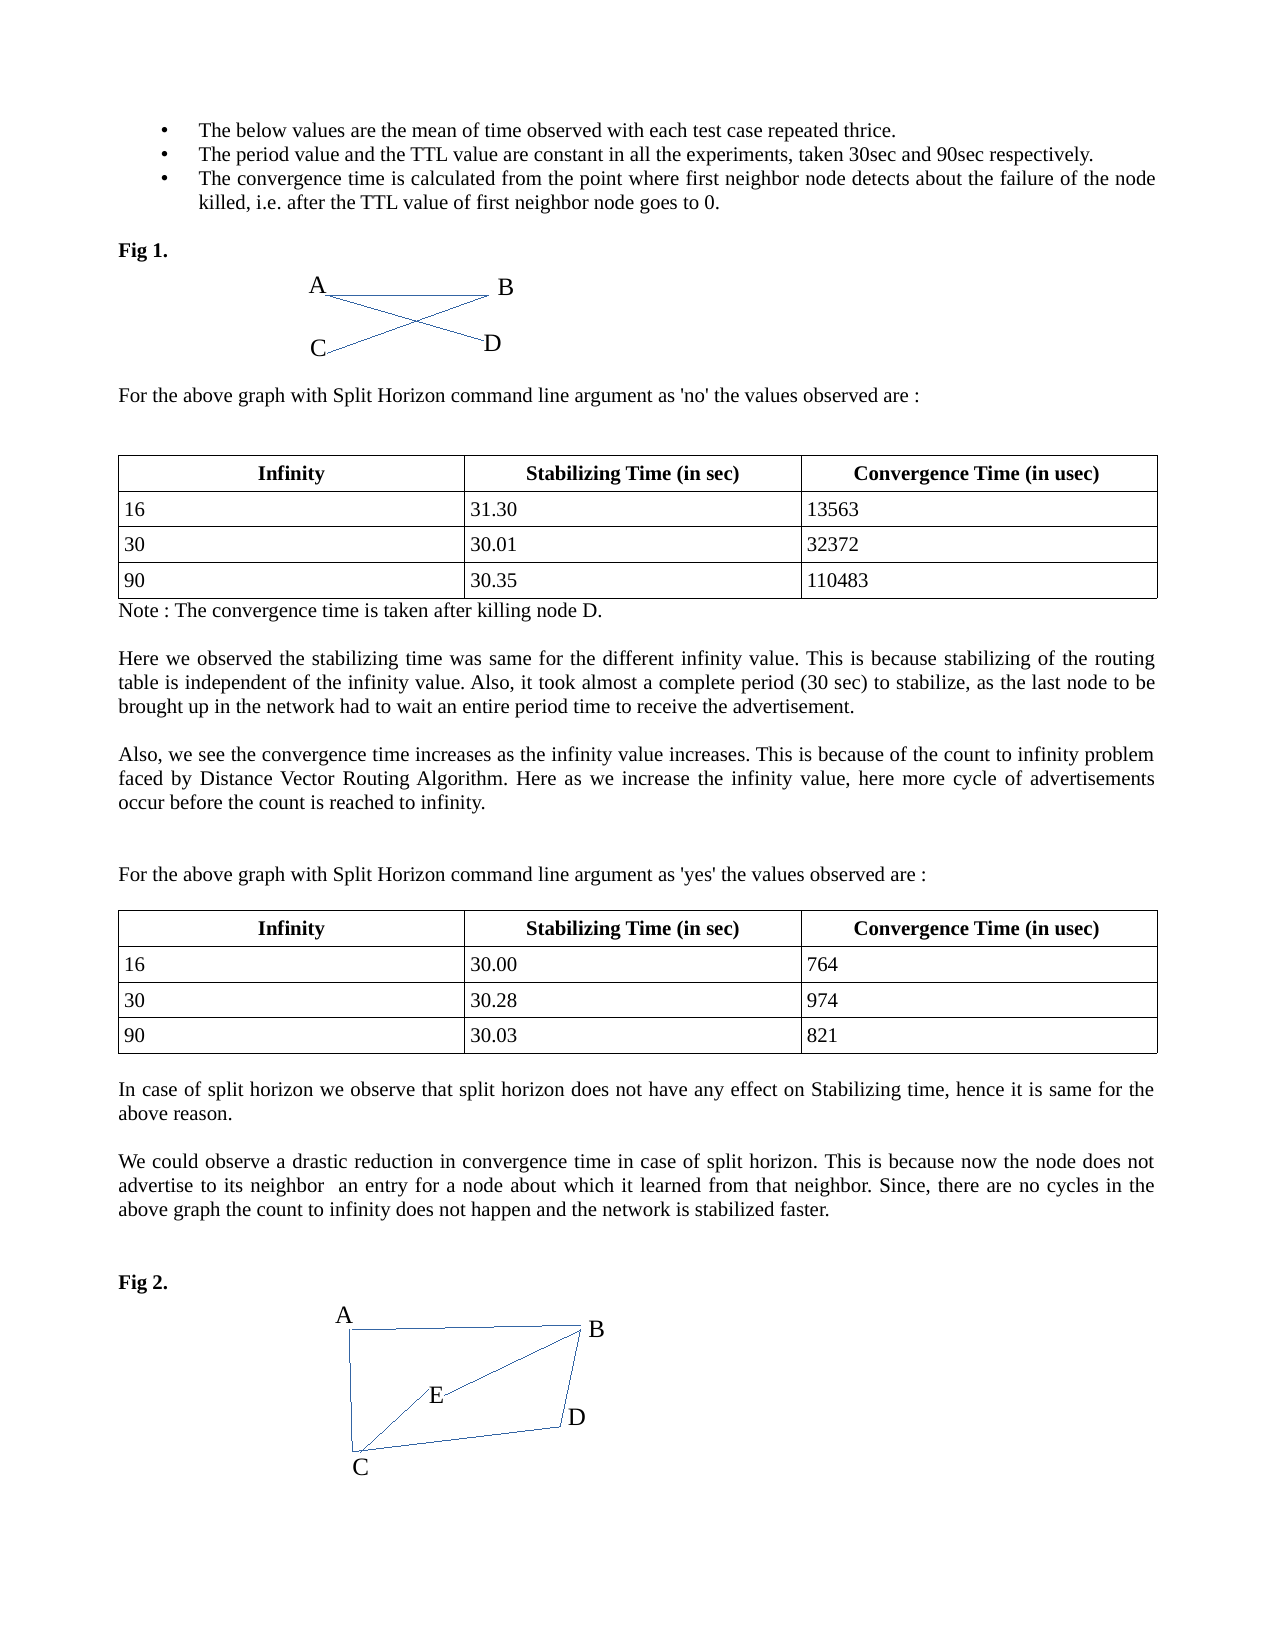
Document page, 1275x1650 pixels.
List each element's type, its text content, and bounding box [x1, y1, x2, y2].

text Note : The convergence time is taken after killing node D. [118, 599, 1157, 622]
table_cell 90 [119, 563, 464, 597]
table_cell 974 [802, 983, 1157, 1017]
table_header Convergence Time (in usec) [802, 456, 1157, 491]
text For the above graph with Split Horizon command line argument as 'yes' the values observed are : [118, 862, 1157, 886]
text For the above graph with Split Horizon command line argument as 'no' the values observed are : [118, 383, 1157, 407]
table_header Stabilizing Time (in sec) [465, 456, 801, 491]
text Fig 2. [118, 1269, 1157, 1294]
table_cell 90 [119, 1018, 464, 1053]
text Also, we see the convergence time increases as the infinity value increases. This is because of the count to infinity problem faced by Distance Vector Routing Algorithm. Here as we increase the infinity value, here more cycle of advertisements occur before the count is reached to infinity. [118, 742, 1157, 814]
table_cell 13563 [802, 492, 1157, 526]
table_cell 31.30 [465, 492, 801, 526]
text In case of split horizon we observe that split horizon does not have any effect on Stabilizing time, hence it is same for the above reason. [118, 1077, 1157, 1125]
list The period value and the TTL value are constant in all the experiments, taken 30sec and 90sec respectively. [161, 142, 1157, 166]
table_cell 30.28 [465, 983, 801, 1017]
list The convergence time is calculated from the point where first neighbor node detects about the failure of the node killed, i.e. after the TTL value of first neighbor node goes to 0. [161, 166, 1157, 214]
text Here we observed the stabilizing time was same for the different infinity value. This is because stabilizing of the routing table is independent of the infinity value. Also, it took almost a complete period (30 sec) to stabilize, as the last node to be brought up in the network had to wait an entire period time to receive the advertisement. [118, 646, 1157, 718]
table_cell 32372 [802, 527, 1157, 562]
table_header Infinity [119, 456, 464, 491]
table_header Stabilizing Time (in sec) [465, 911, 801, 946]
text Fig 1. [118, 238, 1157, 262]
table_header Infinity [119, 911, 464, 946]
table_cell 16 [119, 947, 464, 982]
table_cell 30.03 [465, 1018, 801, 1053]
table_cell 764 [802, 947, 1157, 982]
table_cell 30.35 [465, 563, 801, 597]
table_cell 821 [802, 1018, 1157, 1053]
text We could observe a drastic reduction in convergence time in case of split horizon. This is because now the node does not advertise to its neighbor an entry for a node about which it learned from that neighbor. Since, there are no cycles in the above graph the count to infinity does not happen and the network is stabilized faster. [118, 1149, 1157, 1221]
table_cell 30 [119, 983, 464, 1017]
table_cell 30 [119, 527, 464, 562]
table_header Convergence Time (in usec) [802, 911, 1157, 946]
list The below values are the mean of time observed with each test case repeated thrice. [161, 118, 1157, 142]
table_cell 30.00 [465, 947, 801, 982]
table_cell 16 [119, 492, 464, 526]
table_cell 30.01 [465, 527, 801, 562]
table_cell 110483 [802, 563, 1157, 597]
